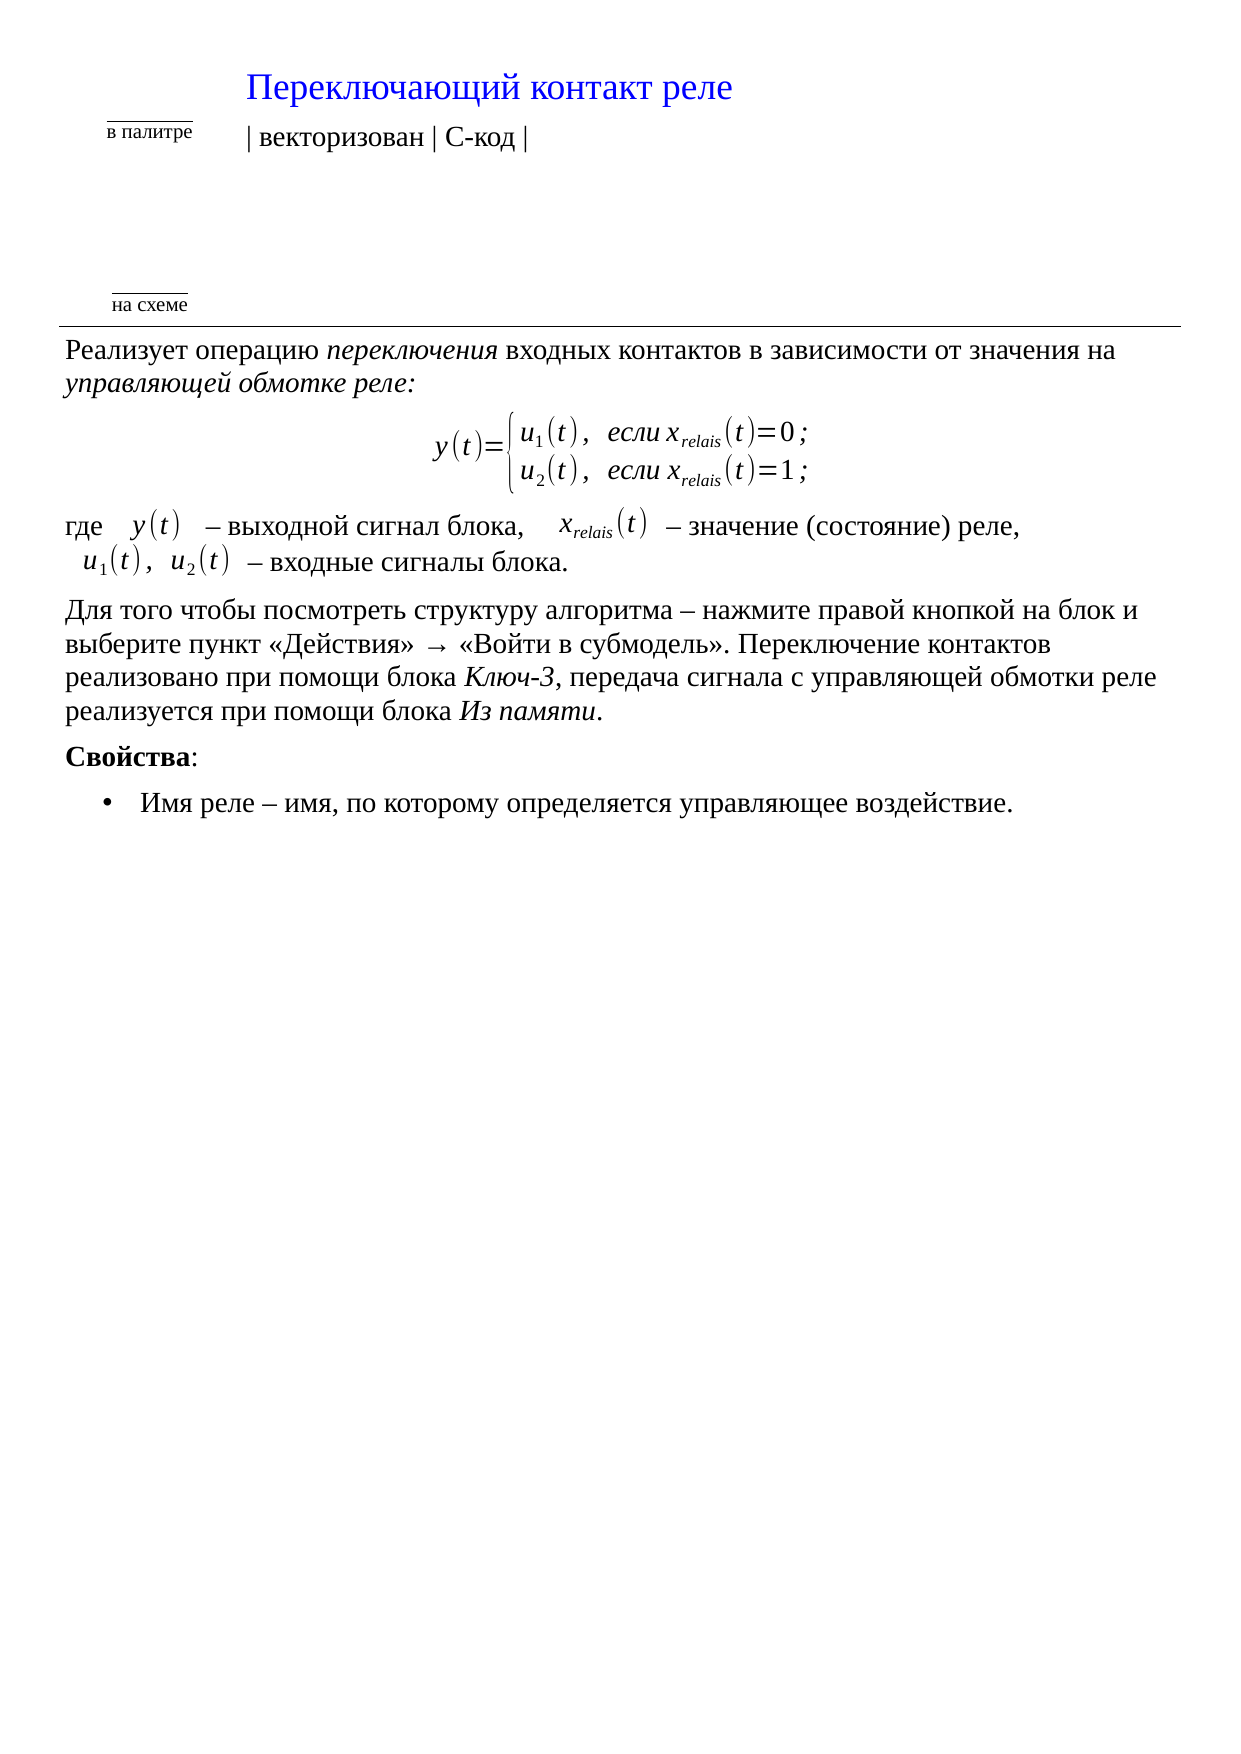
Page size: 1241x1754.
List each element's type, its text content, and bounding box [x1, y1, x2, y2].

table_header Переключающий контакт реле [240, 59, 1181, 114]
table_cell в палитре [59, 114, 240, 171]
table_header [59, 59, 240, 114]
table_cell [240, 171, 1181, 286]
table_cell Реализует операцию переключения входных контактов в зависимости от значения на управляющей обмотке реле: где – выходной сигнал блока, – значение (состояние) реле, – входные сигналы блока. Для того чтобы посмотреть структуру алгоритма – нажмите правой кнопкой на блок и выберите пункт «Действия» → «Войти в субмодель». Переключение контактов реализовано при помощи блока Ключ-3, передача сигнала с управляющей обмотки реле реализуется при помощи блока Из памяти. Свойства: Имя реле – имя, по которому определяется управляющее воздействие. [59, 327, 1181, 837]
table_cell на схеме [59, 286, 240, 326]
table_cell | векторизован | C-код | [240, 114, 1181, 171]
table_cell [240, 286, 1181, 326]
table_cell [59, 171, 240, 286]
